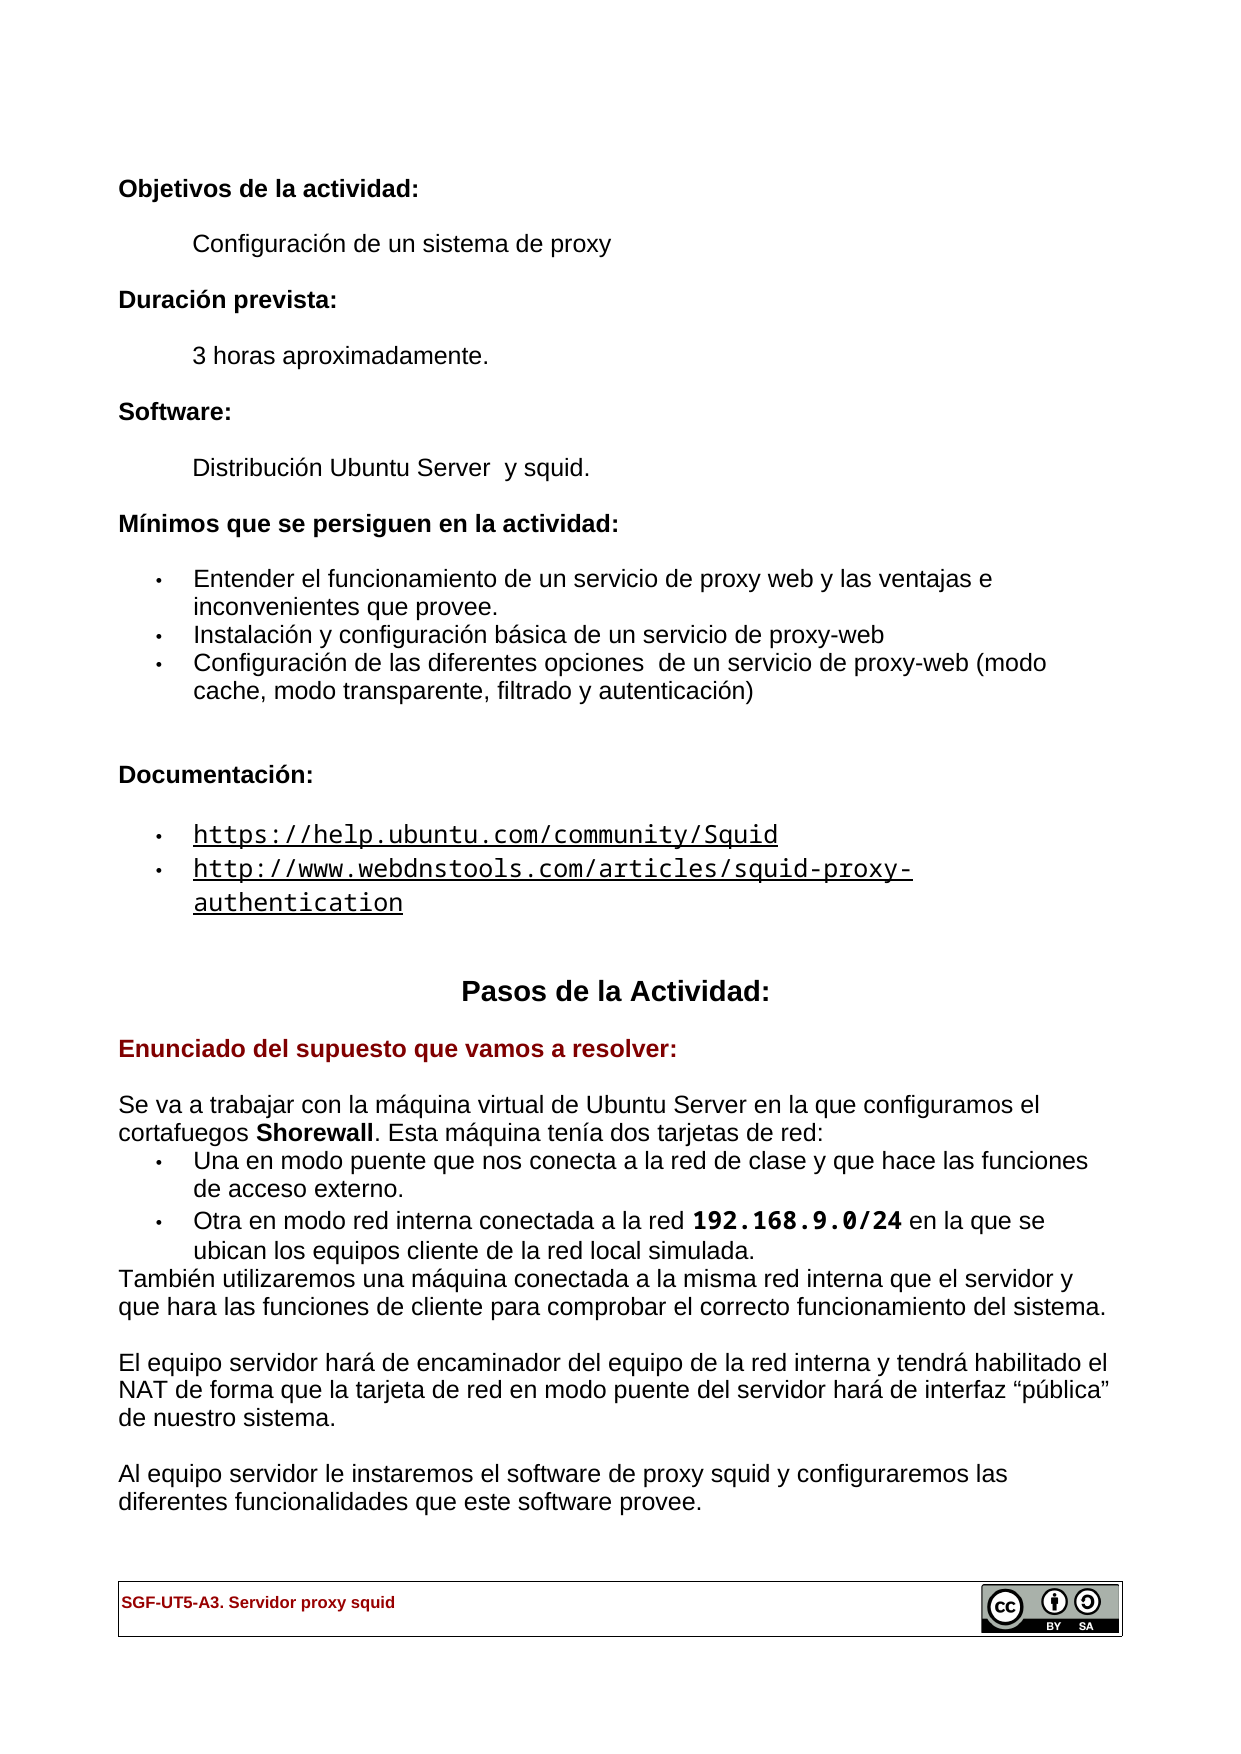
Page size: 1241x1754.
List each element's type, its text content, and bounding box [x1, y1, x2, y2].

text Al equipo servidor le instaremos el software de proxy squid y configuraremos las diferentes funcionalidades que este software provee. [118, 1460, 1122, 1516]
text Distribución Ubuntu Server y squid. [192, 454, 1122, 482]
text Objetivos de la actividad: [118, 174, 1122, 202]
text También utilizaremos una máquina conectada a la misma red interna que el servidor y que hara las funciones de cliente para comprobar el correcto funcionamiento del sistema. [118, 1264, 1122, 1320]
text Software: [118, 398, 1122, 426]
text Pasos de la Actividad: [118, 974, 1122, 1007]
list Una en modo puente que nos conecta a la red de clase y que hace las funciones de acceso externo. [156, 1147, 1122, 1203]
list Otra en modo red interna conectada a la red 192.168.9.0/24 en la que se ubican los equipos cliente de la red local simulada. [156, 1203, 1122, 1264]
list Configuración de las diferentes opciones de un servicio de proxy-web (modo cache, modo transparente, filtrado y autenticación) [156, 649, 1122, 705]
text 3 horas aproximadamente. [192, 342, 1122, 370]
text Duración prevista: [118, 286, 1122, 314]
list Entender el funcionamiento de un servicio de proxy web y las ventajas e inconvenientes que provee. [156, 565, 1122, 621]
text Se va a trabajar con la máquina virtual de Ubuntu Server en la que configuramos el cortafuegos Shorewall. Esta máquina tenía dos tarjetas de red: [118, 1091, 1122, 1147]
picture [981, 1584, 1119, 1633]
text Documentación: [118, 761, 1122, 789]
text Mínimos que se persiguen en la actividad: [118, 509, 1122, 537]
text Configuración de un sistema de proxy [192, 230, 1122, 258]
list https://help.ubuntu.com/community/Squid [156, 817, 1122, 851]
list Instalación y configuración básica de un servicio de proxy-web [156, 621, 1122, 649]
text Enunciado del supuesto que vamos a resolver: [118, 1035, 1122, 1063]
list http://www.webdnstools.com/articles/squid-proxy-authentication [156, 851, 1122, 919]
text El equipo servidor hará de encaminador del equipo de la red interna y tendrá habilitado el NAT de forma que la tarjeta de red en modo puente del servidor hará de interfaz “pública” de nuestro sistema. [118, 1348, 1122, 1432]
